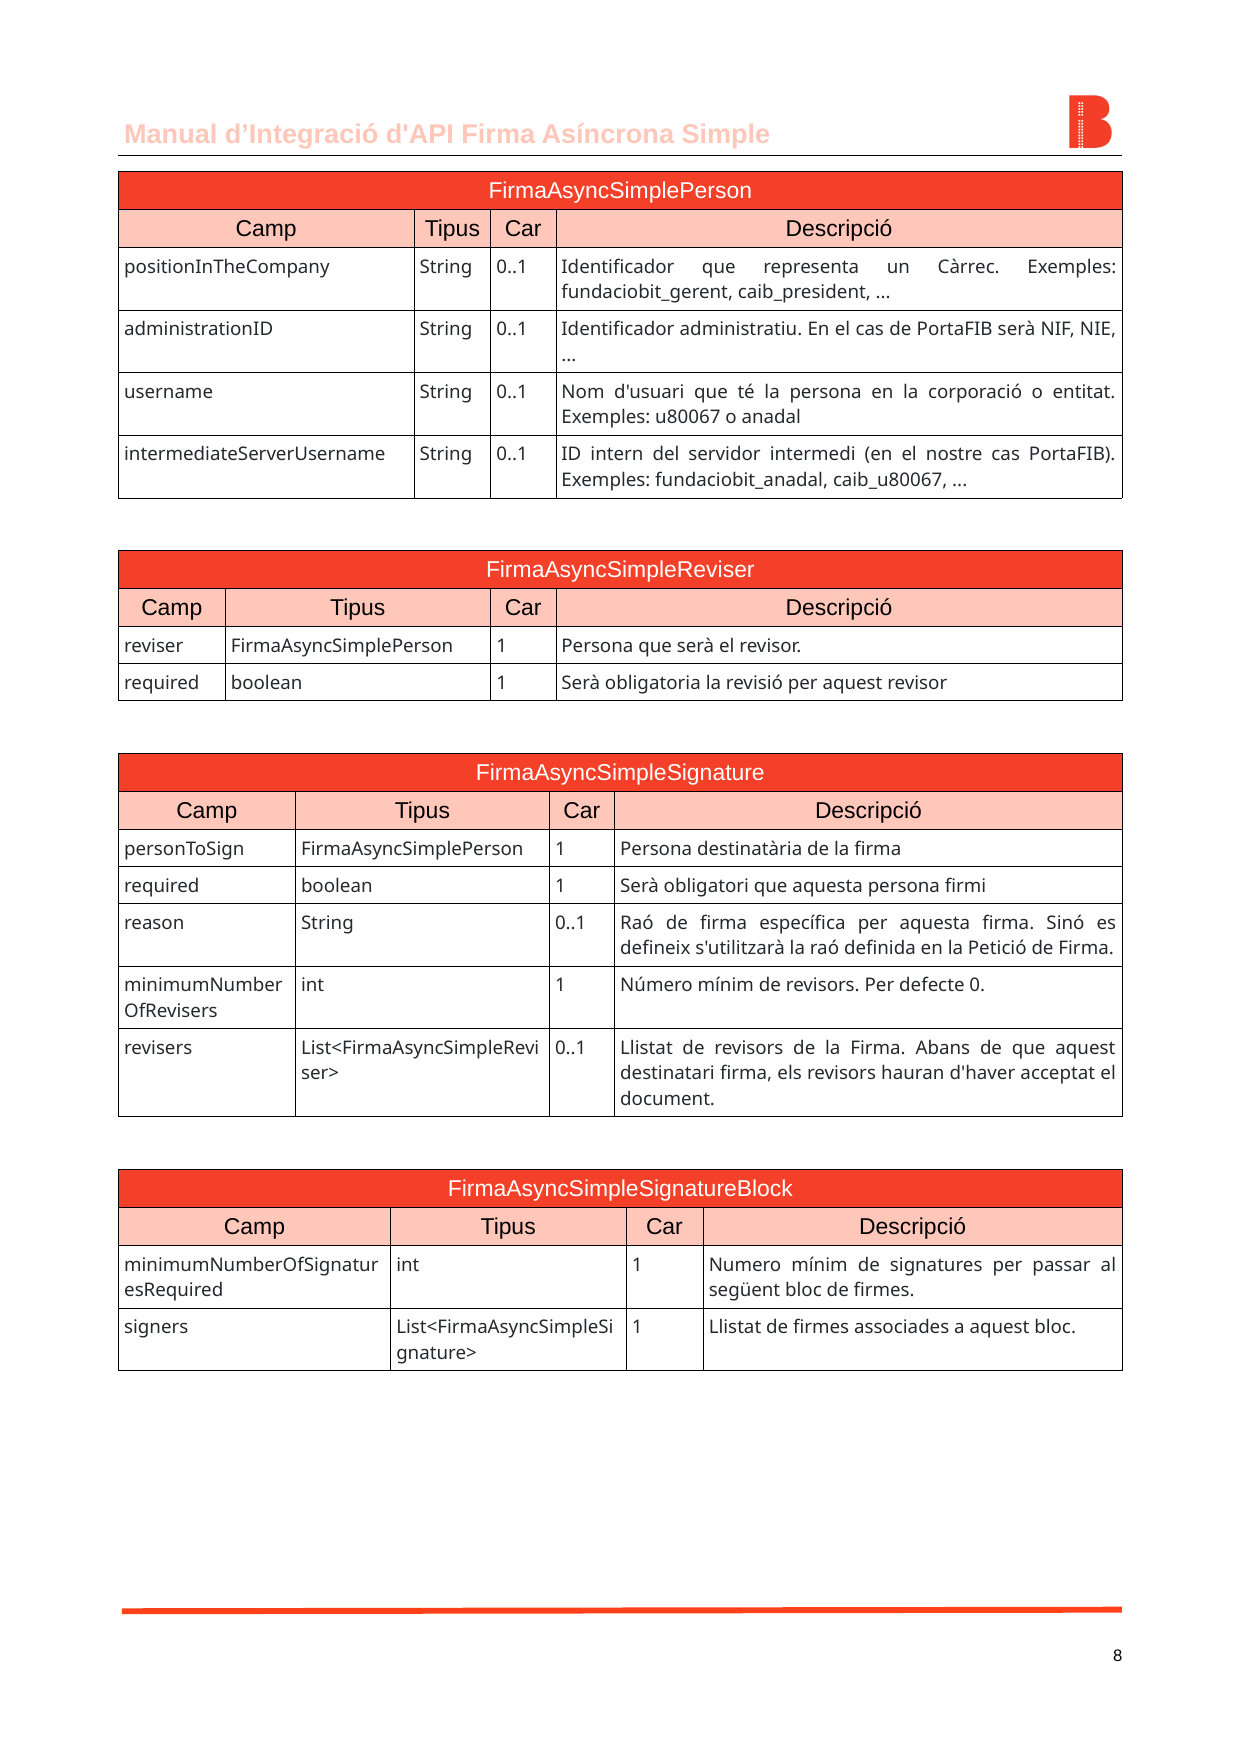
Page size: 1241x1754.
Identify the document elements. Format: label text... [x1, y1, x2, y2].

table_cell 0..1 [491, 373, 556, 435]
table_cell Descripció [557, 210, 1122, 247]
table_cell String [415, 373, 490, 435]
table_cell signers [119, 1309, 390, 1370]
table_cell 1 [491, 664, 556, 700]
table_cell FirmaAsyncSimplePerson [226, 627, 490, 663]
table_cell Llistat de firmes associades a aquest bloc. [704, 1309, 1122, 1370]
table_cell minimumNumberOfSignaturesRequired [119, 1246, 390, 1308]
table_cell 0..1 [491, 248, 556, 310]
table_cell Car [550, 792, 614, 829]
table_cell required [119, 867, 295, 903]
table_cell Camp [119, 1208, 390, 1245]
table_cell Numero mínim de signatures per passar al següent bloc de firmes. [704, 1246, 1122, 1308]
table_cell boolean [226, 664, 490, 700]
table_cell Tipus [296, 792, 549, 829]
table_cell Llistat de revisors de la Firma. Abans de que aquest destinatari firma, els revisors hauran d'haver acceptat el document. [615, 1029, 1122, 1116]
table_cell Descripció [557, 589, 1122, 626]
table_cell 1 [627, 1246, 703, 1308]
table_cell Descripció [615, 792, 1122, 829]
table_cell boolean [296, 867, 549, 903]
table_cell Persona destinatària de la firma [615, 830, 1122, 866]
table_cell 0..1 [550, 1029, 614, 1116]
table_cell int [391, 1246, 626, 1308]
table_cell String [296, 904, 549, 966]
table_cell Tipus [415, 210, 490, 247]
table_cell List<FirmaAsyncSimpleSignature> [391, 1309, 626, 1370]
table_cell Camp [119, 589, 225, 626]
table_cell List<FirmaAsyncSimpleReviser> [296, 1029, 549, 1116]
table_header FirmaAsyncSimplePerson [119, 172, 1122, 209]
table_cell username [119, 373, 414, 435]
table_cell ID intern del servidor intermedi (en el nostre cas PortaFIB). Exemples: fundaciobit_anadal, caib_u80067, ... [557, 436, 1122, 497]
table_cell reviser [119, 627, 225, 663]
table_cell Serà obligatori que aquesta persona firmi [615, 867, 1122, 903]
table_cell 0..1 [491, 311, 556, 372]
table_cell 0..1 [550, 904, 614, 966]
picture [1063, 94, 1117, 150]
table_cell Camp [119, 792, 295, 829]
table_cell Camp [119, 210, 414, 247]
table_cell String [415, 248, 490, 310]
table_cell 1 [491, 627, 556, 663]
table_cell String [415, 436, 490, 497]
table_cell required [119, 664, 225, 700]
table_header FirmaAsyncSimpleSignatureBlock [119, 1170, 1122, 1207]
table_cell 0..1 [491, 436, 556, 497]
table_cell 1 [550, 967, 614, 1028]
table_cell Tipus [226, 589, 490, 626]
table_cell Identificador que representa un Càrrec. Exemples: fundaciobit_gerent, caib_president, ... [557, 248, 1122, 310]
table_cell Car [627, 1208, 703, 1245]
table_cell Número mínim de revisors. Per defecte 0. [615, 967, 1122, 1028]
table_header FirmaAsyncSimpleSignature [119, 754, 1122, 791]
table_cell Car [491, 589, 556, 626]
table_cell FirmaAsyncSimplePerson [296, 830, 549, 866]
table_cell Nom d'usuari que té la persona en la corporació o entitat. Exemples: u80067 o anadal [557, 373, 1122, 435]
table_cell Raó de firma específica per aquesta firma. Sinó es defineix s'utilitzarà la raó definida en la Petició de Firma. [615, 904, 1122, 966]
table_header FirmaAsyncSimpleReviser [119, 551, 1122, 588]
table_cell 1 [550, 867, 614, 903]
table_cell Persona que serà el revisor. [557, 627, 1122, 663]
table_cell personToSign [119, 830, 295, 866]
table_cell Descripció [704, 1208, 1122, 1245]
table_cell Serà obligatoria la revisió per aquest revisor [557, 664, 1122, 700]
table_cell intermediateServerUsername [119, 436, 414, 497]
table_cell 1 [550, 830, 614, 866]
table_cell positionInTheCompany [119, 248, 414, 310]
table_cell Identificador administratiu. En el cas de PortaFIB serà NIF, NIE, ... [557, 311, 1122, 372]
table_cell String [415, 311, 490, 372]
table_cell reason [119, 904, 295, 966]
table_cell 1 [627, 1309, 703, 1370]
table_cell Car [491, 210, 556, 247]
table_cell Tipus [391, 1208, 626, 1245]
table_cell minimumNumberOfRevisers [119, 967, 295, 1028]
table_cell revisers [119, 1029, 295, 1116]
table_cell int [296, 967, 549, 1028]
table_cell administrationID [119, 311, 414, 372]
